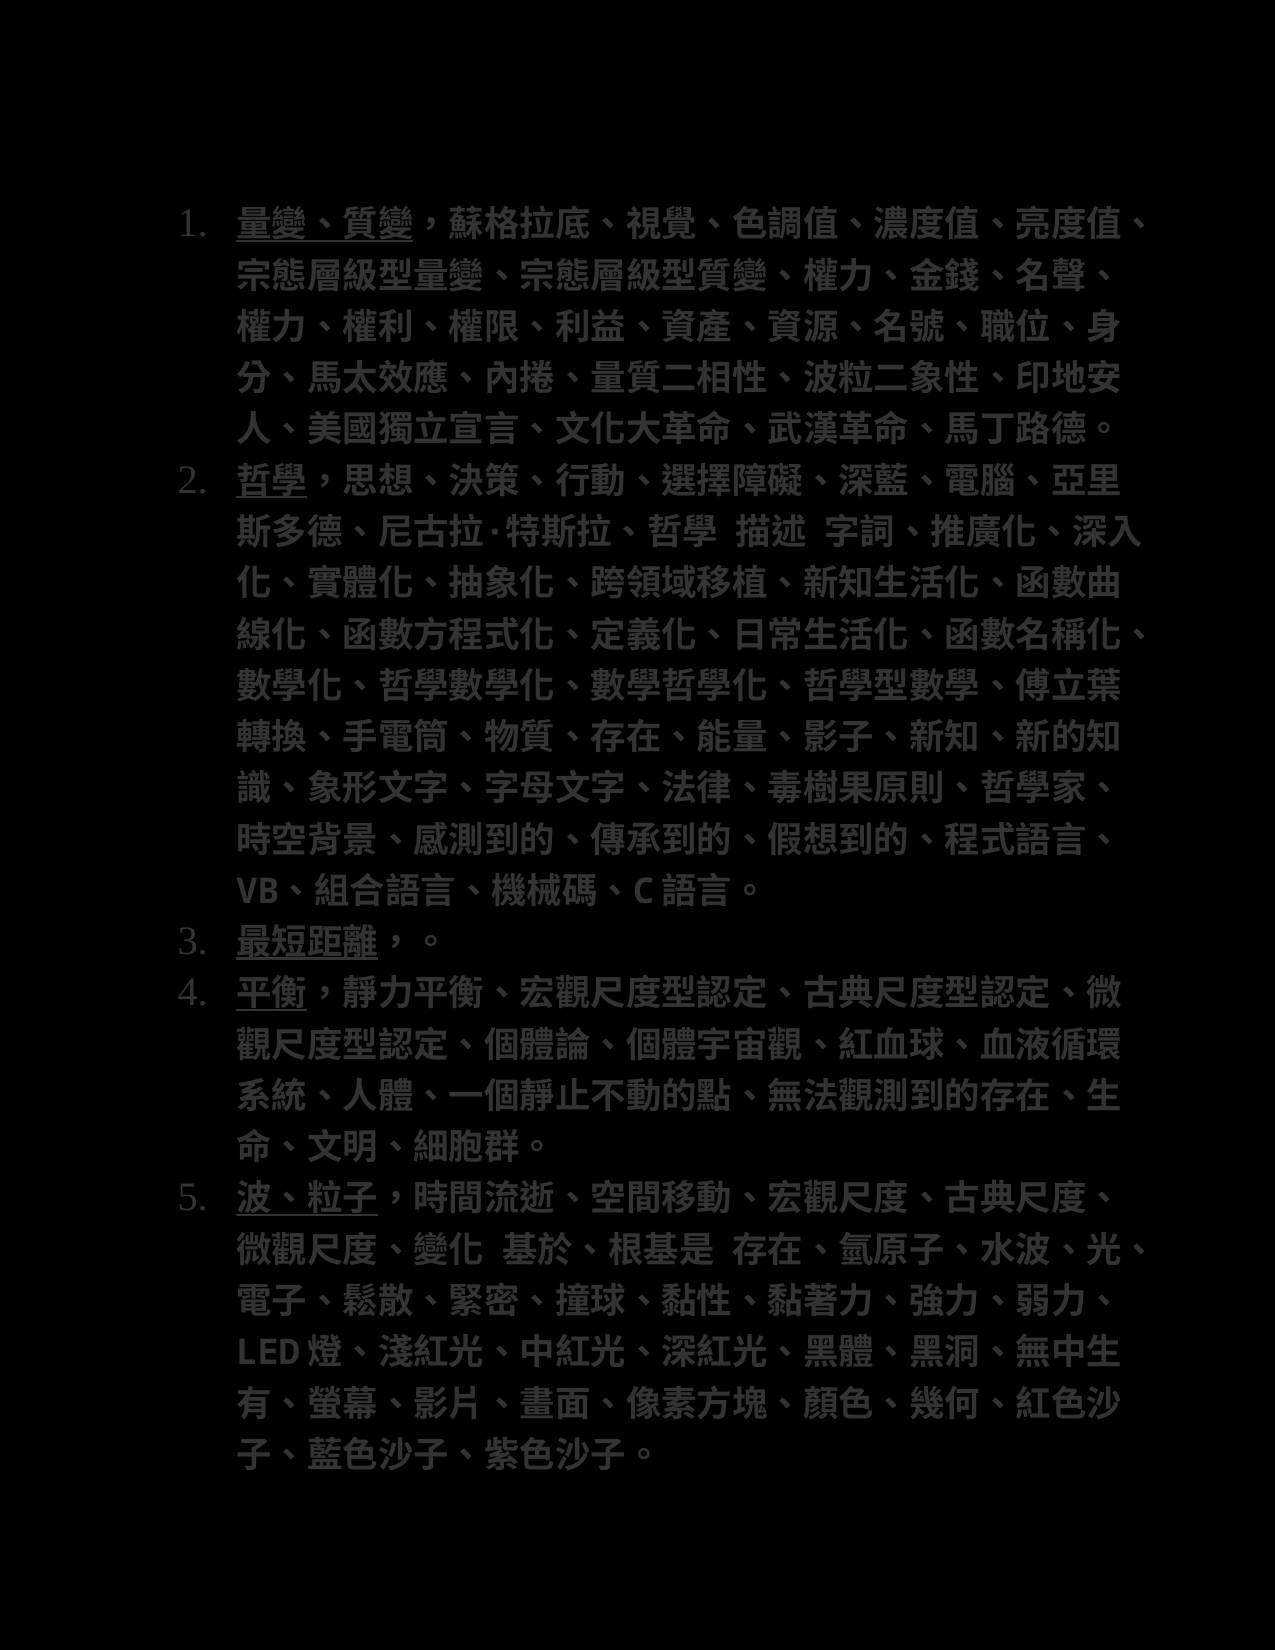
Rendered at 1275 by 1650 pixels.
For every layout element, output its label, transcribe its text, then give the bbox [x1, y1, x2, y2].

list 量變、質變，蘇格拉底、視覺、色調值、濃度值、亮度值、宗態層級型量變、宗態層級型質變、權力、金錢、名聲、權力、權利、權限、利益、資產、資源、名號、職位、身分、馬太效應、內捲、量質二相性、波粒二象性、印地安人、美國獨立宣言、文化大革命、武漢革命、馬丁路德。 [177, 196, 1157, 452]
list 波、粒子，時間流逝、空間移動、宏觀尺度、古典尺度、微觀尺度、變化 基於、根基是 存在、氫原子、水波、光、電子、鬆散、緊密、撞球、黏性、黏著力、強力、弱力、LED燈、淺紅光、中紅光、深紅光、黑體、黑洞、無中生有、螢幕、影片、畫面、像素方塊、顏色、幾何、紅色沙子、藍色沙子、紫色沙子。 [177, 1170, 1157, 1477]
list 平衡，靜力平衡、宏觀尺度型認定、古典尺度型認定、微觀尺度型認定、個體論、個體宇宙觀、紅血球、血液循環系統、人體、一個靜止不動的點、無法觀測到的存在、生命、文明、細胞群。 [177, 965, 1157, 1170]
list 哲學，思想、決策、行動、選擇障礙、深藍、電腦、亞里斯多德、尼古拉·特斯拉、哲學 描述 字詞、推廣化、深入化、實體化、抽象化、跨領域移植、新知生活化、函數曲線化、函數方程式化、定義化、日常生活化、函數名稱化、數學化、哲學數學化、數學哲學化、哲學型數學、傅立葉轉換、手電筒、物質、存在、能量、影子、新知、新的知識、象形文字、字母文字、法律、毒樹果原則、哲學家、時空背景、感測到的、傳承到的、假想到的、程式語言、VB、組合語言、機械碼、C語言。 [177, 452, 1157, 913]
list 最短距離，。 [177, 913, 1157, 965]
